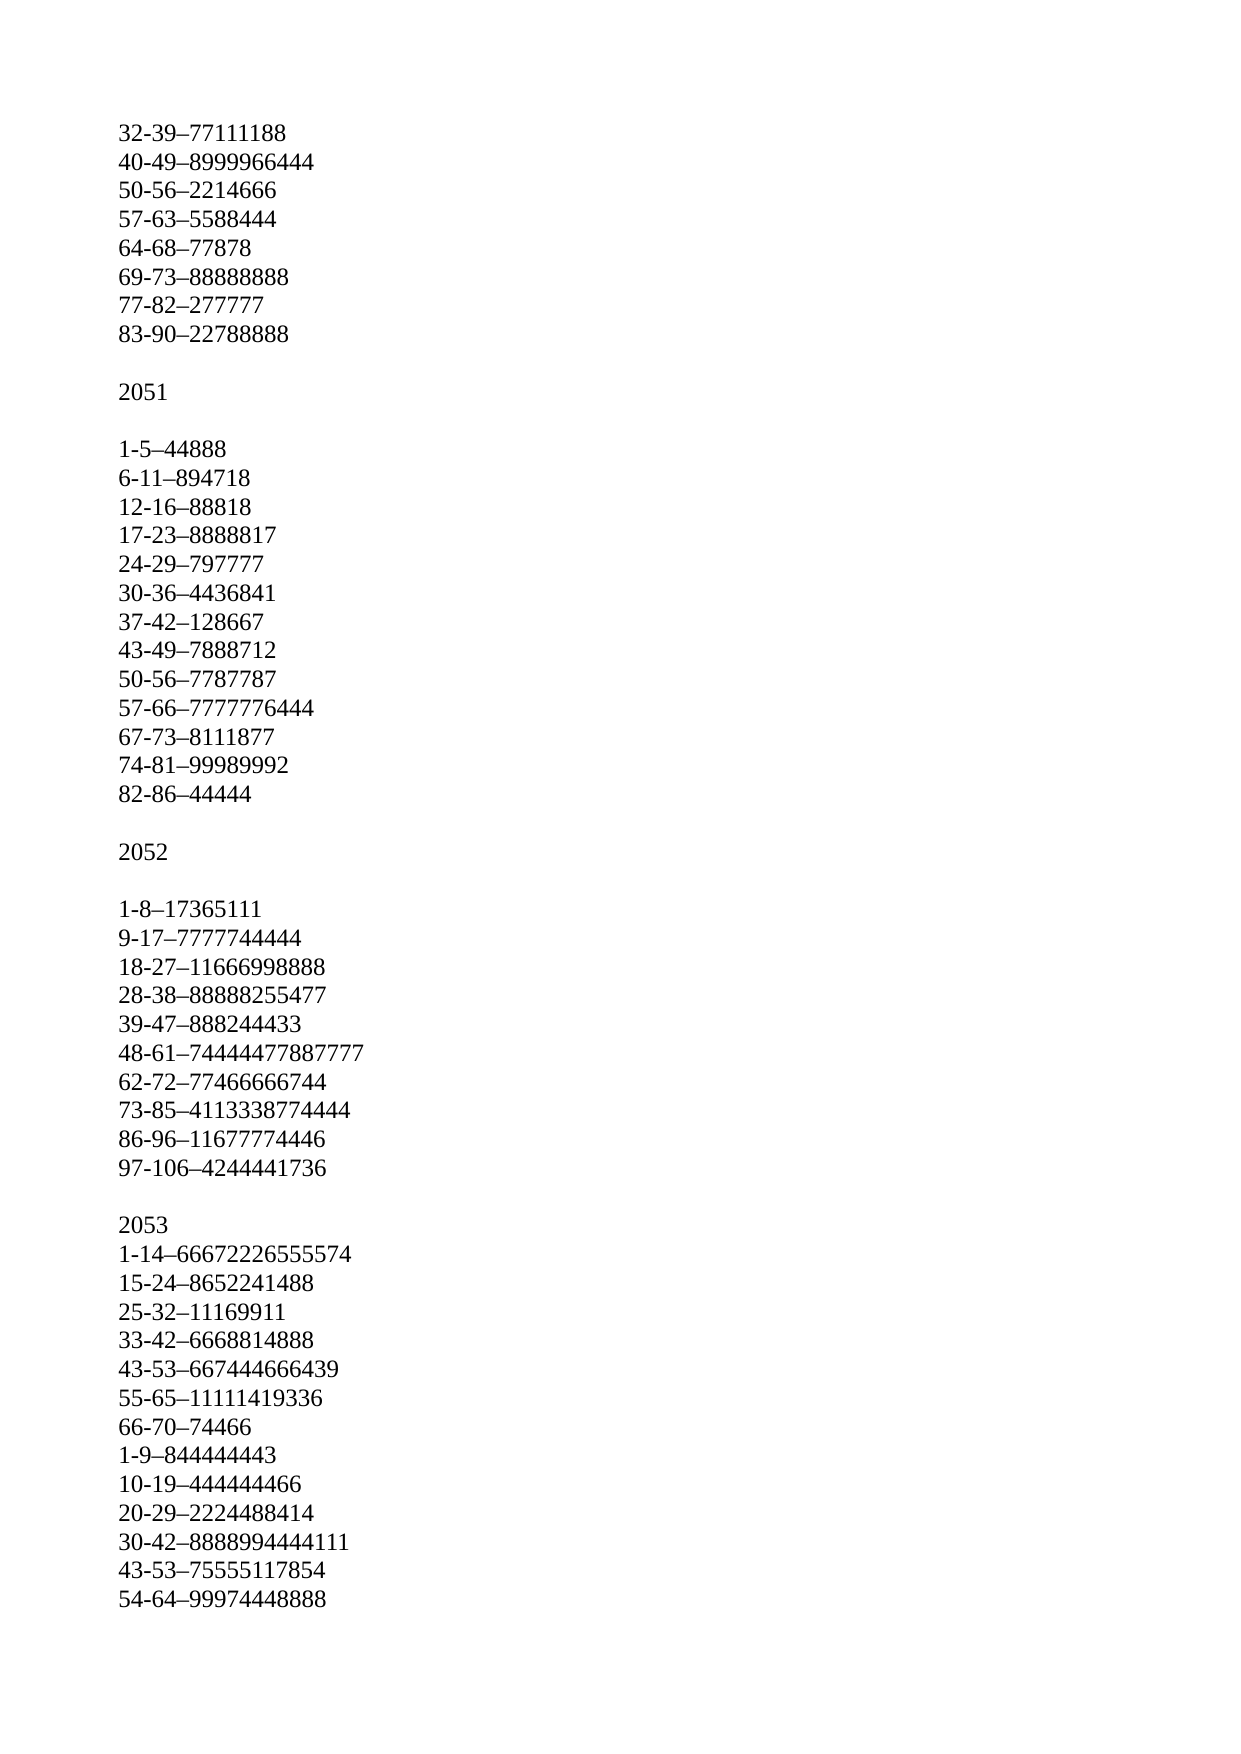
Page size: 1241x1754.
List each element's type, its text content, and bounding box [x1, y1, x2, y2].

text 86-96–11677774446 [118, 1124, 1122, 1153]
text 10-19–444444466 [118, 1469, 1122, 1498]
text 66-70–74466 [118, 1412, 1122, 1441]
text 1-8–17365111 [118, 894, 1122, 923]
text 62-72–77466666744 [118, 1067, 1122, 1096]
text 2053 [118, 1211, 1122, 1239]
text 12-16–88818 [118, 492, 1122, 521]
text 33-42–6668814888 [118, 1326, 1122, 1354]
text 40-49–8999966444 [118, 147, 1122, 176]
text 74-81–99989992 [118, 751, 1122, 779]
text 1-5–44888 [118, 434, 1122, 463]
text 48-61–74444477887777 [118, 1038, 1122, 1067]
text 30-36–4436841 [118, 578, 1122, 607]
text 77-82–277777 [118, 291, 1122, 319]
text 97-106–4244441736 [118, 1153, 1122, 1182]
text 73-85–4113338774444 [118, 1096, 1122, 1124]
text 15-24–8652241488 [118, 1268, 1122, 1297]
text 6-11–894718 [118, 463, 1122, 492]
text 82-86–44444 [118, 779, 1122, 808]
text 64-68–77878 [118, 233, 1122, 262]
text 9-17–7777744444 [118, 923, 1122, 952]
text 39-47–888244433 [118, 1009, 1122, 1038]
text 50-56–7787787 [118, 664, 1122, 693]
text 55-65–11111419336 [118, 1383, 1122, 1412]
text 57-66–7777776444 [118, 693, 1122, 722]
text 69-73–88888888 [118, 262, 1122, 291]
text 43-49–7888712 [118, 636, 1122, 664]
text 2052 [118, 837, 1122, 866]
text 57-63–5588444 [118, 204, 1122, 233]
text 28-38–88888255477 [118, 981, 1122, 1009]
text 32-39–77111188 [118, 118, 1122, 147]
text 37-42–128667 [118, 607, 1122, 636]
text 83-90–22788888 [118, 319, 1122, 348]
text 43-53–667444666439 [118, 1354, 1122, 1383]
text 67-73–8111877 [118, 722, 1122, 751]
text 1-14–66672226555574 [118, 1239, 1122, 1268]
text 17-23–8888817 [118, 521, 1122, 549]
text 24-29–797777 [118, 549, 1122, 578]
text 54-64–99974448888 [118, 1584, 1122, 1613]
text 30-42–8888994444111 [118, 1527, 1122, 1556]
text 2051 [118, 377, 1122, 406]
text 18-27–11666998888 [118, 952, 1122, 981]
text 20-29–2224488414 [118, 1498, 1122, 1527]
text 43-53–75555117854 [118, 1556, 1122, 1584]
text 25-32–11169911 [118, 1297, 1122, 1326]
text 1-9–844444443 [118, 1441, 1122, 1469]
text 50-56–2214666 [118, 176, 1122, 204]
